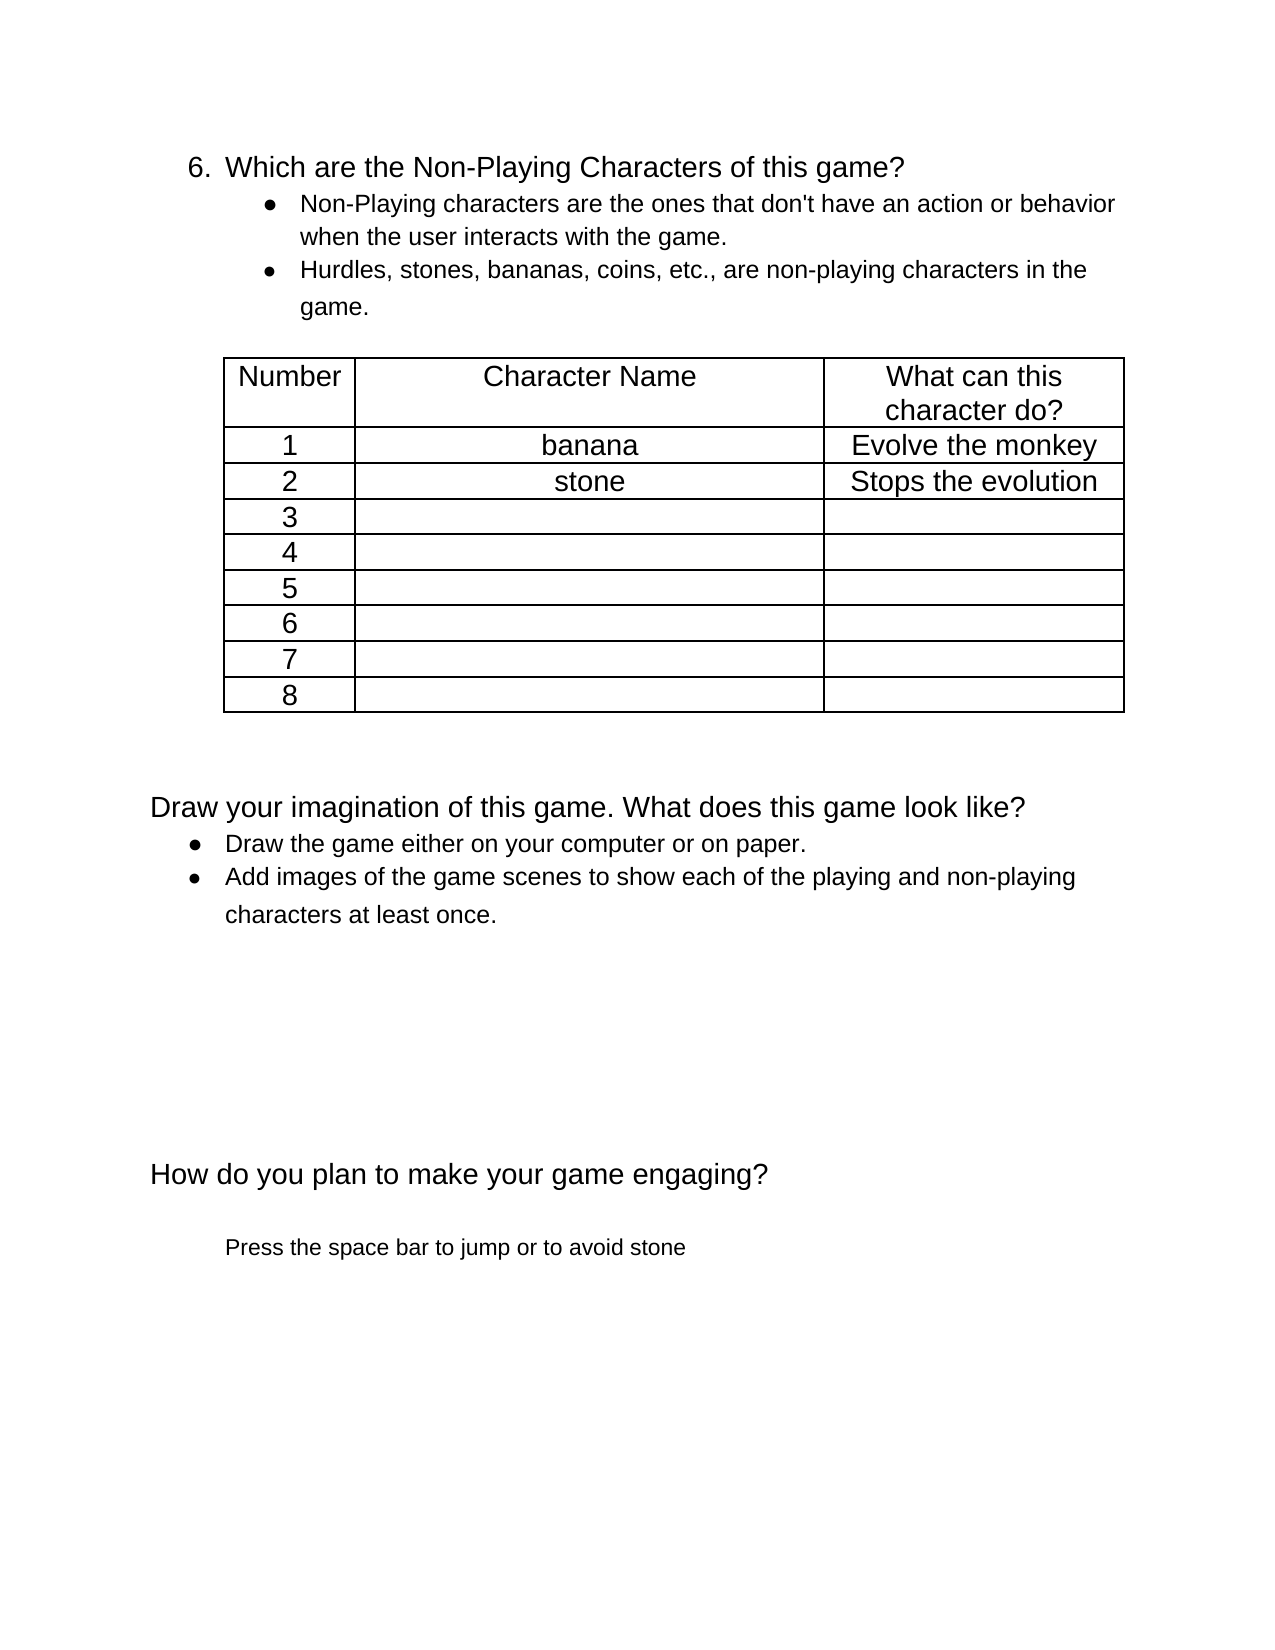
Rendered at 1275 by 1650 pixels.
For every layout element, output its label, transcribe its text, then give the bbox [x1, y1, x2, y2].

table_cell Stops the evolution [825, 464, 1123, 497]
table_cell [825, 678, 1123, 711]
text How do you plan to make your game engaging? [150, 1157, 1125, 1191]
table_cell 4 [225, 535, 354, 569]
table_cell [356, 571, 823, 604]
table_header What can this character do? [825, 359, 1123, 426]
table_cell 2 [225, 464, 354, 497]
table_cell 1 [225, 428, 354, 462]
text Press the space bar to jump or to avoid stone [225, 1234, 1125, 1261]
table_cell [356, 500, 823, 533]
table_cell 8 [225, 678, 354, 711]
table_cell [825, 571, 1123, 604]
table_cell 6 [225, 606, 354, 640]
table_cell banana [356, 428, 823, 462]
list Draw the game either on your computer or on paper. [187, 829, 1125, 858]
table_cell [825, 606, 1123, 640]
table_cell [356, 535, 823, 569]
table_cell [825, 500, 1123, 533]
table_cell 7 [225, 642, 354, 676]
table_header Character Name [356, 359, 823, 426]
text Draw your imagination of this game. What does this game look like? [150, 790, 1125, 824]
table_cell 5 [225, 571, 354, 604]
table_cell [356, 642, 823, 676]
list Non-Playing characters are the ones that don't have an action or behavior when the user interacts with the game. [262, 188, 1125, 250]
table_header Number [225, 359, 354, 426]
table_cell [825, 535, 1123, 569]
table_cell [356, 678, 823, 711]
table_cell [825, 642, 1123, 676]
list Add images of the game scenes to show each of the playing and non-playing characters at least once. [187, 862, 1125, 929]
table_cell Evolve the monkey [825, 428, 1123, 462]
list Hurdles, stones, bananas, coins, etc., are non-playing characters in the game. [262, 254, 1125, 322]
table_cell stone [356, 464, 823, 497]
list Which are the Non-Playing Characters of this game? [187, 150, 1125, 183]
table_cell [356, 606, 823, 640]
table_cell 3 [225, 500, 354, 533]
